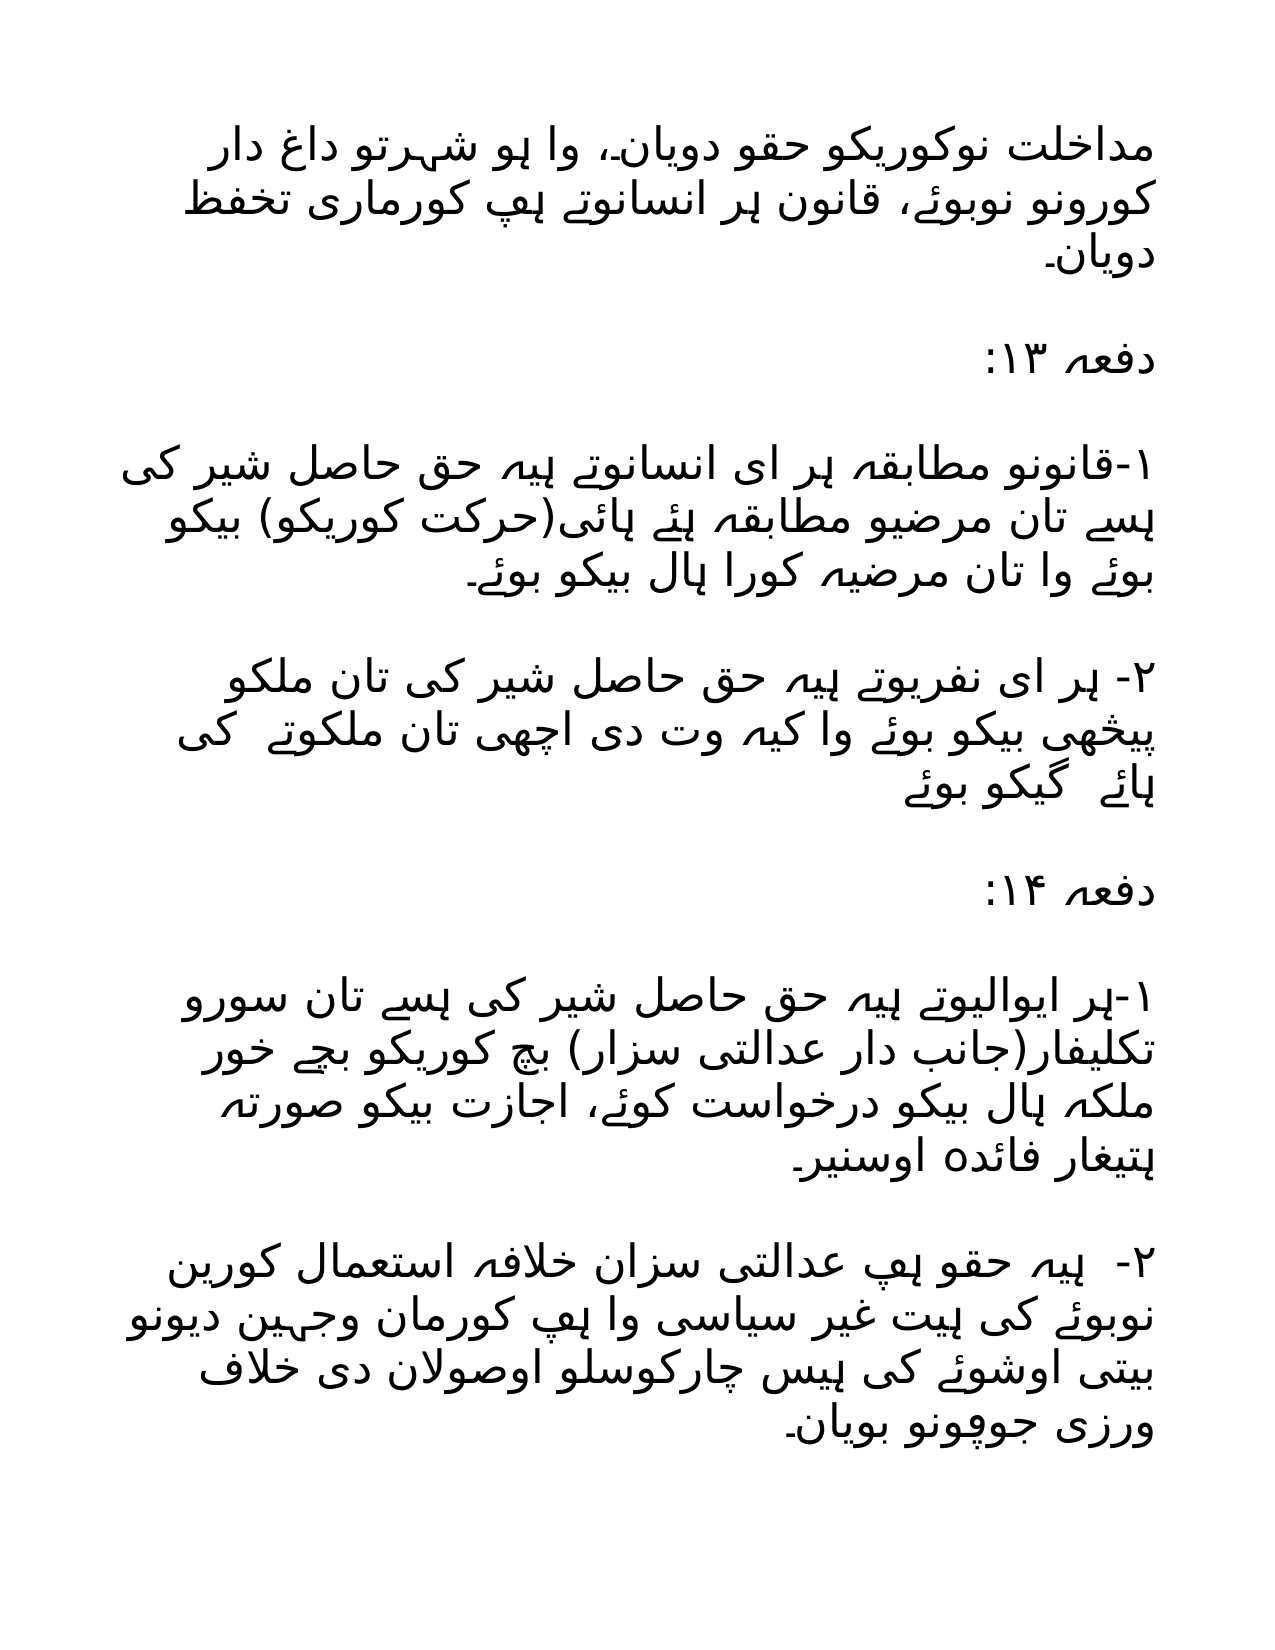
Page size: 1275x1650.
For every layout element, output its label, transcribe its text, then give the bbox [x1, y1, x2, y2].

text مداخلت نوکوریکو حقو دویان۔، وا ہو شہرتو داغ دار کورونو نوبوئے، قانون ہر انسانوتے ہڥ کورماری تخفظ دویان۔ [118, 118, 1157, 278]
text ۲- ہیہ حقو ہڥ عدالتی سزان خلافہ استعمال کورین نوبوئے کی ہیت غیر سیاسی وا ہڥ کورمان وجہین دیونو بیتی اوشوئے کی ہیس چارکوسلو اوصولان دی خلاف ورزی جوڥونو بویان۔ [118, 1234, 1157, 1448]
text ۲- ہر ای نفریوتے ہیہ حق حاصل شیر کی تان ملکو پیڅھی بیکو بوئے وا کیہ وت دی اچھی تان ملکوتے کی ہائے گیکو بوئے [118, 649, 1157, 809]
text دفعہ ۱۴: [118, 862, 1157, 916]
text ۱-قانونو مطابقہ ہر ای انسانوتے ہیہ حق حاصل شیر کی ہسے تان مرضیو مطابقہ ہئے ہائی(حرکت کوریکو) بیکو بوئے وا تان مرضیہ کورا ہال بیکو بوئے۔ [118, 437, 1157, 597]
text ۱-ہر ایوالیوتے ہیہ حق حاصل شیر کی ہسے تان سورو تکلیفار(جانب دار عدالتی سزار) بچ کوریکو بچے خور ملکہ ہال بیکو درخواست کوئے، اجازت بیکو صورتہ ہتیغار فائدہ اوسنیر۔ [118, 968, 1157, 1182]
text دفعہ ۱۳: [118, 331, 1157, 384]
